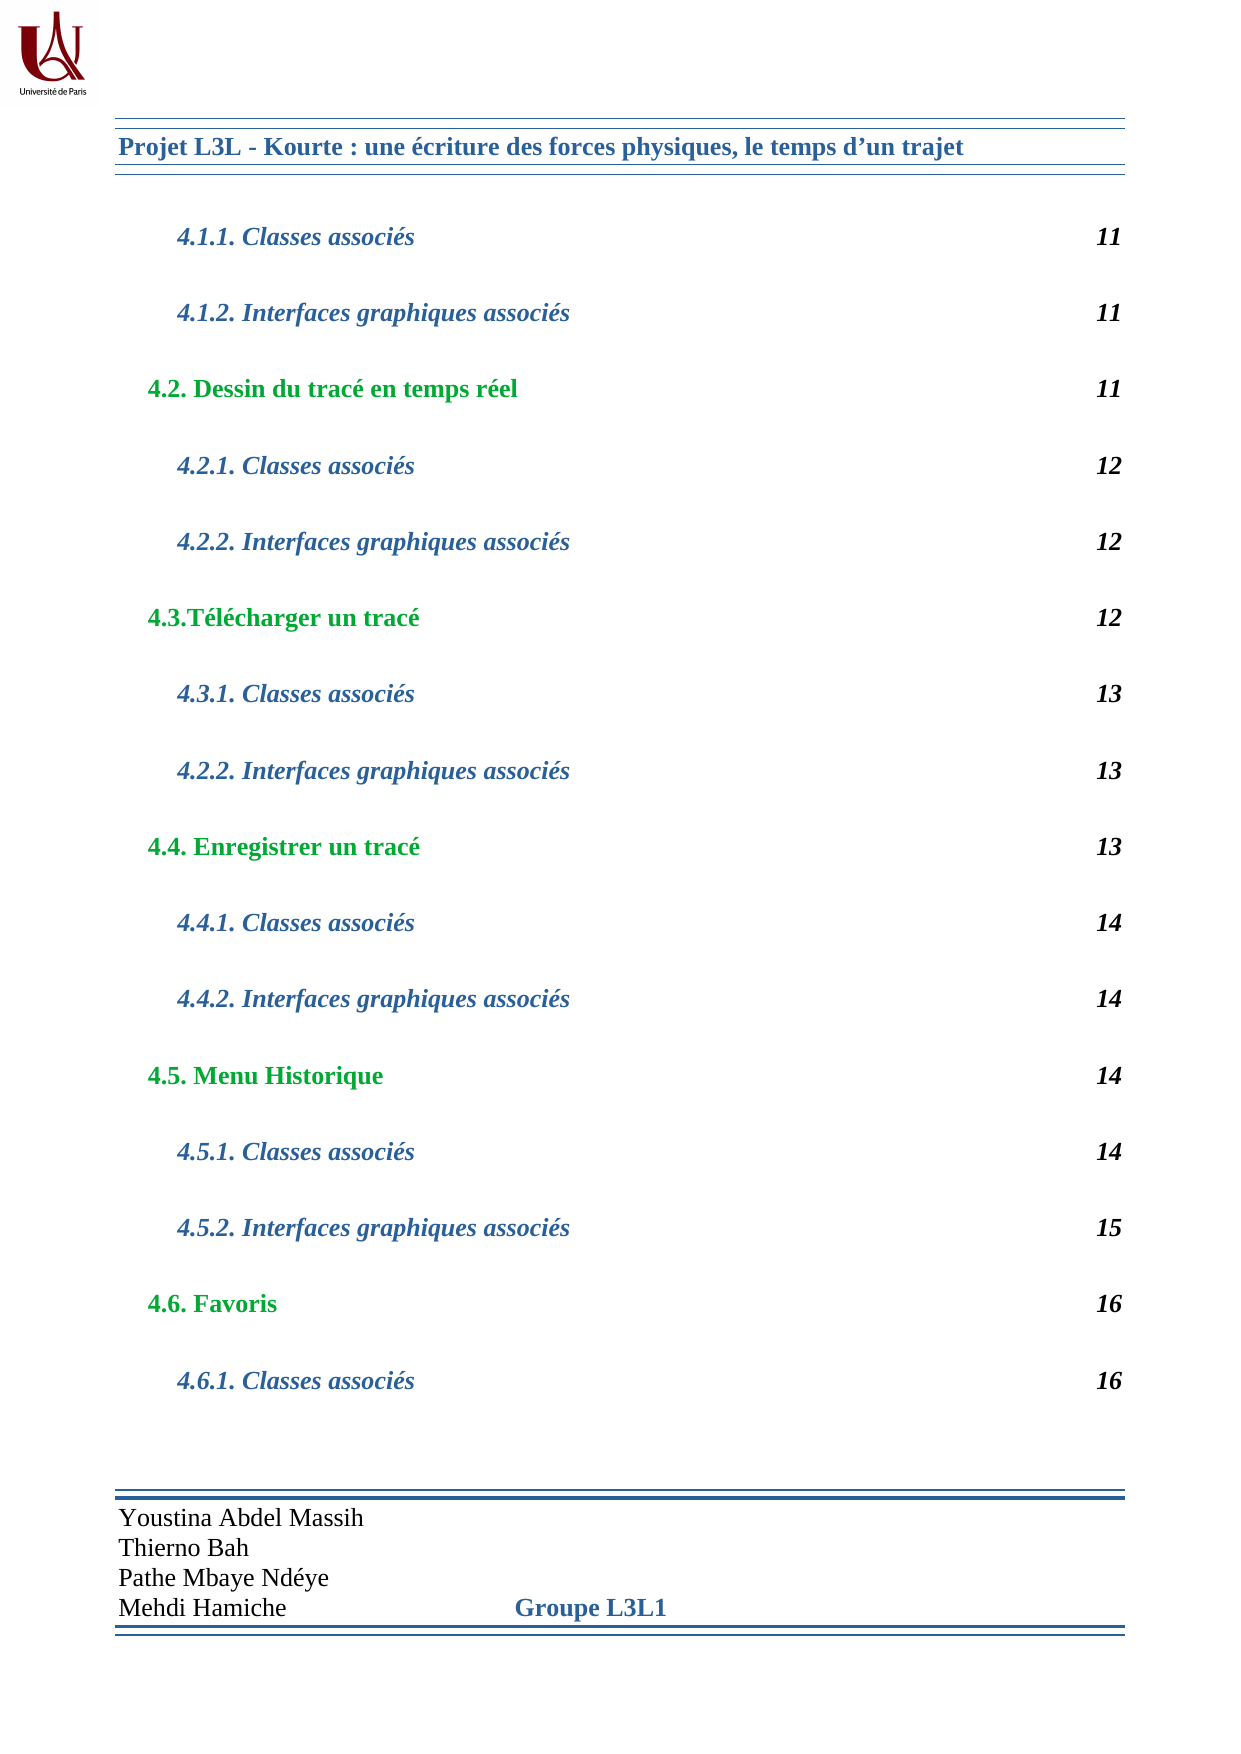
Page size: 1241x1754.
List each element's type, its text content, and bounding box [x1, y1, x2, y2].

text 4.4.2. Interfaces graphiques associés 14 [177, 983, 1122, 1013]
text 4.1.1. Classes associés 11 [177, 221, 1122, 251]
picture [0, 0, 101, 107]
text 4.2. Dessin du tracé en temps réel 11 [148, 373, 1122, 403]
text 4.6. Favoris 16 [148, 1288, 1122, 1318]
text 4.5.2. Interfaces graphiques associés 15 [177, 1212, 1122, 1242]
text 4.3.1. Classes associés 13 [177, 678, 1122, 708]
text 4.1.2. Interfaces graphiques associés 11 [177, 297, 1122, 327]
text 4.5.1. Classes associés 14 [177, 1136, 1122, 1166]
text 4.4.1. Classes associés 14 [177, 907, 1122, 937]
text 4.4. Enregistrer un tracé 13 [148, 831, 1122, 861]
text 4.2.1. Classes associés 12 [177, 450, 1122, 480]
text 4.2.2. Interfaces graphiques associés 13 [177, 755, 1122, 785]
text 4.5. Menu Historique 14 [148, 1060, 1122, 1090]
text 4.2.2. Interfaces graphiques associés 12 [177, 526, 1122, 556]
text 4.3.Télécharger un tracé 12 [148, 602, 1122, 632]
text 4.6.1. Classes associés 16 [177, 1365, 1122, 1395]
